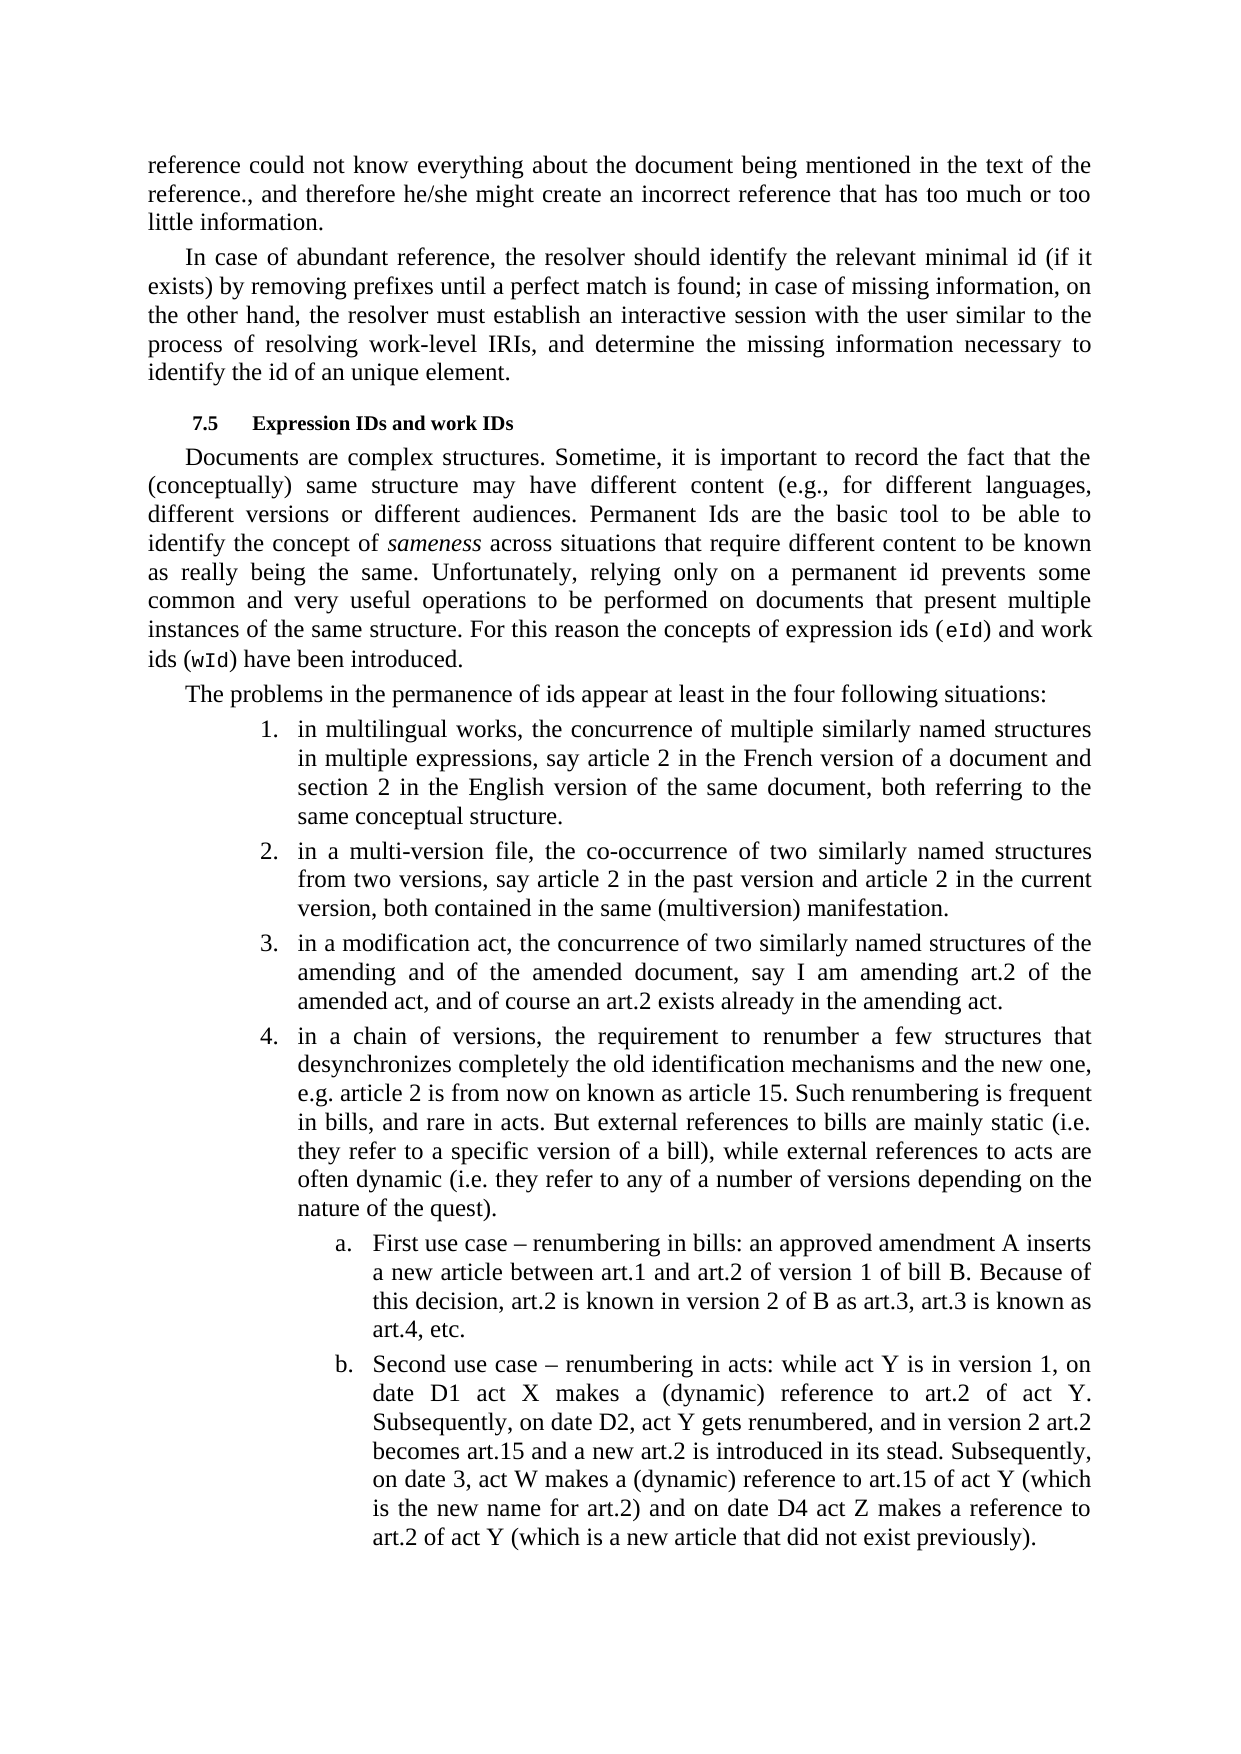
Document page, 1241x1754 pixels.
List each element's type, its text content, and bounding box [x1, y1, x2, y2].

text Documents are complex structures. Sometime, it is important to record the fact that the (conceptually) same structure may have different content (e.g., for different languages, different versions or different audiences. Permanent Ids are the basic tool to be able to identify the concept of sameness across situations that require different content to be known as really being the same. Unfortunately, relying only on a permanent id prevents some common and very useful operations to be performed on documents that present multiple instances of the same structure. For this reason the concepts of expression ids (eId) and work ids (wId) have been introduced. [148, 442, 1092, 673]
text The problems in the permanence of ids appear at least in the four following situations: [148, 679, 1092, 708]
list in multilingual works, the concurrence of multiple similarly named structures in multiple expressions, say article 2 in the French version of a document and section 2 in the English version of the same document, both referring to the same conceptual structure. [260, 714, 1092, 829]
text In case of abundant reference, the resolver should identify the relevant minimal id (if it exists) by removing prefixes until a perfect match is found; in case of missing information, on the other hand, the resolver must establish an interactive session with the user similar to the process of resolving work-level IRIs, and determine the missing information necessary to identify the id of an unique element. [148, 242, 1092, 386]
subtitle Expression IDs and work IDs [192, 411, 1092, 435]
list Second use case – renumbering in acts: while act Y is in version 1, on date D1 act X makes a (dynamic) reference to art.2 of act Y. Subsequently, on date D2, act Y gets renumbered, and in version 2 art.2 becomes art.15 and a new art.2 is introduced in its stead. Subsequently, on date 3, act W makes a (dynamic) reference to art.15 of act Y (which is the new name for art.2) and on date D4 act Z makes a reference to art.2 of act Y (which is a new article that did not exist previously). [335, 1349, 1092, 1551]
text reference could not know everything about the document being mentioned in the text of the reference., and therefore he/she might create an incorrect reference that has too much or too little information. [148, 150, 1092, 236]
list in a chain of versions, the requirement to renumber a few structures that desynchronizes completely the old identification mechanisms and the new one, e.g. article 2 is from now on known as article 15. Such renumbering is frequent in bills, and rare in acts. But external references to bills are mainly static (i.e. they refer to a specific version of a bill), while external references to acts are often dynamic (i.e. they refer to any of a number of versions depending on the nature of the quest). [260, 1021, 1092, 1222]
list in a multi-version file, the co-occurrence of two similarly named structures from two versions, say article 2 in the past version and article 2 in the current version, both contained in the same (multiversion) manifestation. [260, 836, 1092, 922]
list First use case – renumbering in bills: an approved amendment A inserts a new article between art.1 and art.2 of version 1 of bill B. Because of this decision, art.2 is known in version 2 of B as art.3, art.3 is known as art.4, etc. [335, 1228, 1092, 1343]
list in a modification act, the concurrence of two similarly named structures of the amending and of the amended document, say I am amending art.2 of the amended act, and of course an art.2 exists already in the amending act. [260, 928, 1092, 1014]
